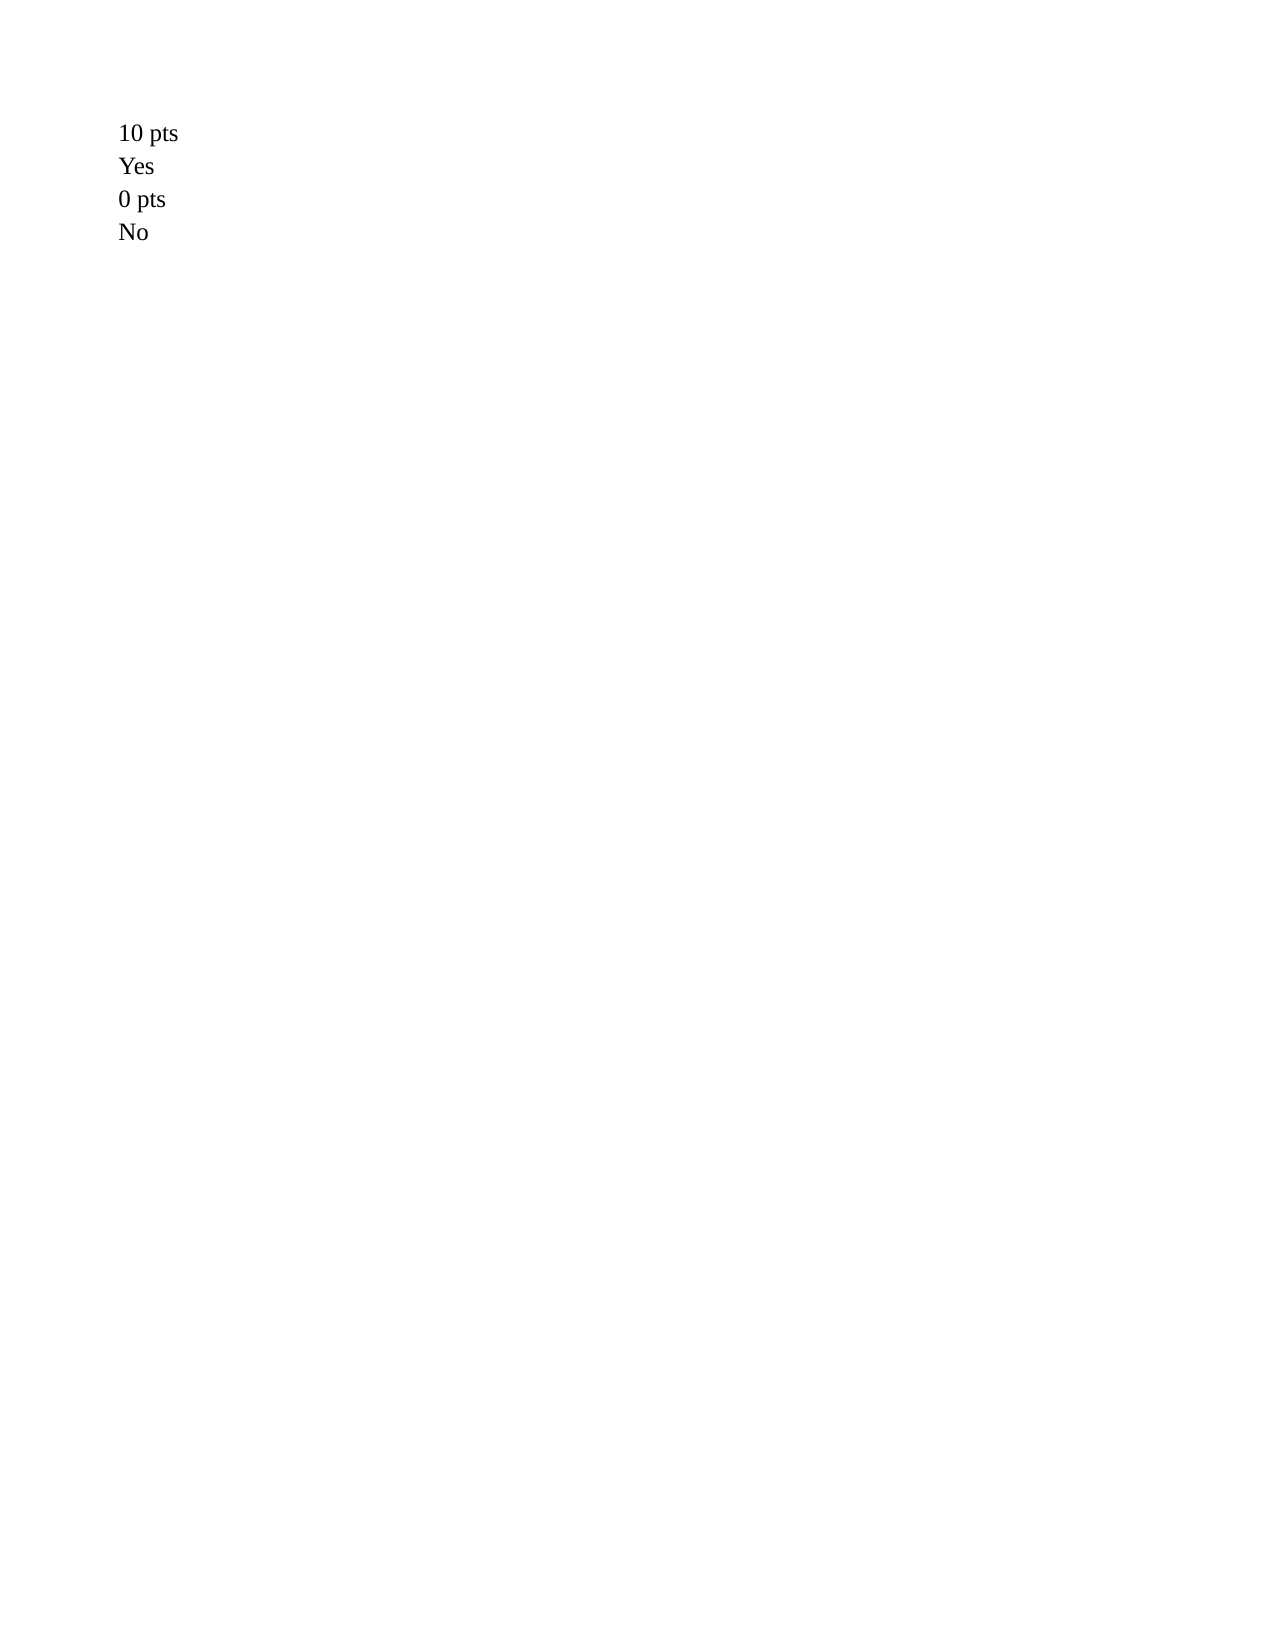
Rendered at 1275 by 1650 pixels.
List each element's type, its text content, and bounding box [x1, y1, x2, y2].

text Yes [118, 151, 1157, 180]
text 0 pts [118, 184, 1157, 213]
text No [118, 217, 1157, 246]
text 10 pts [118, 118, 1157, 147]
